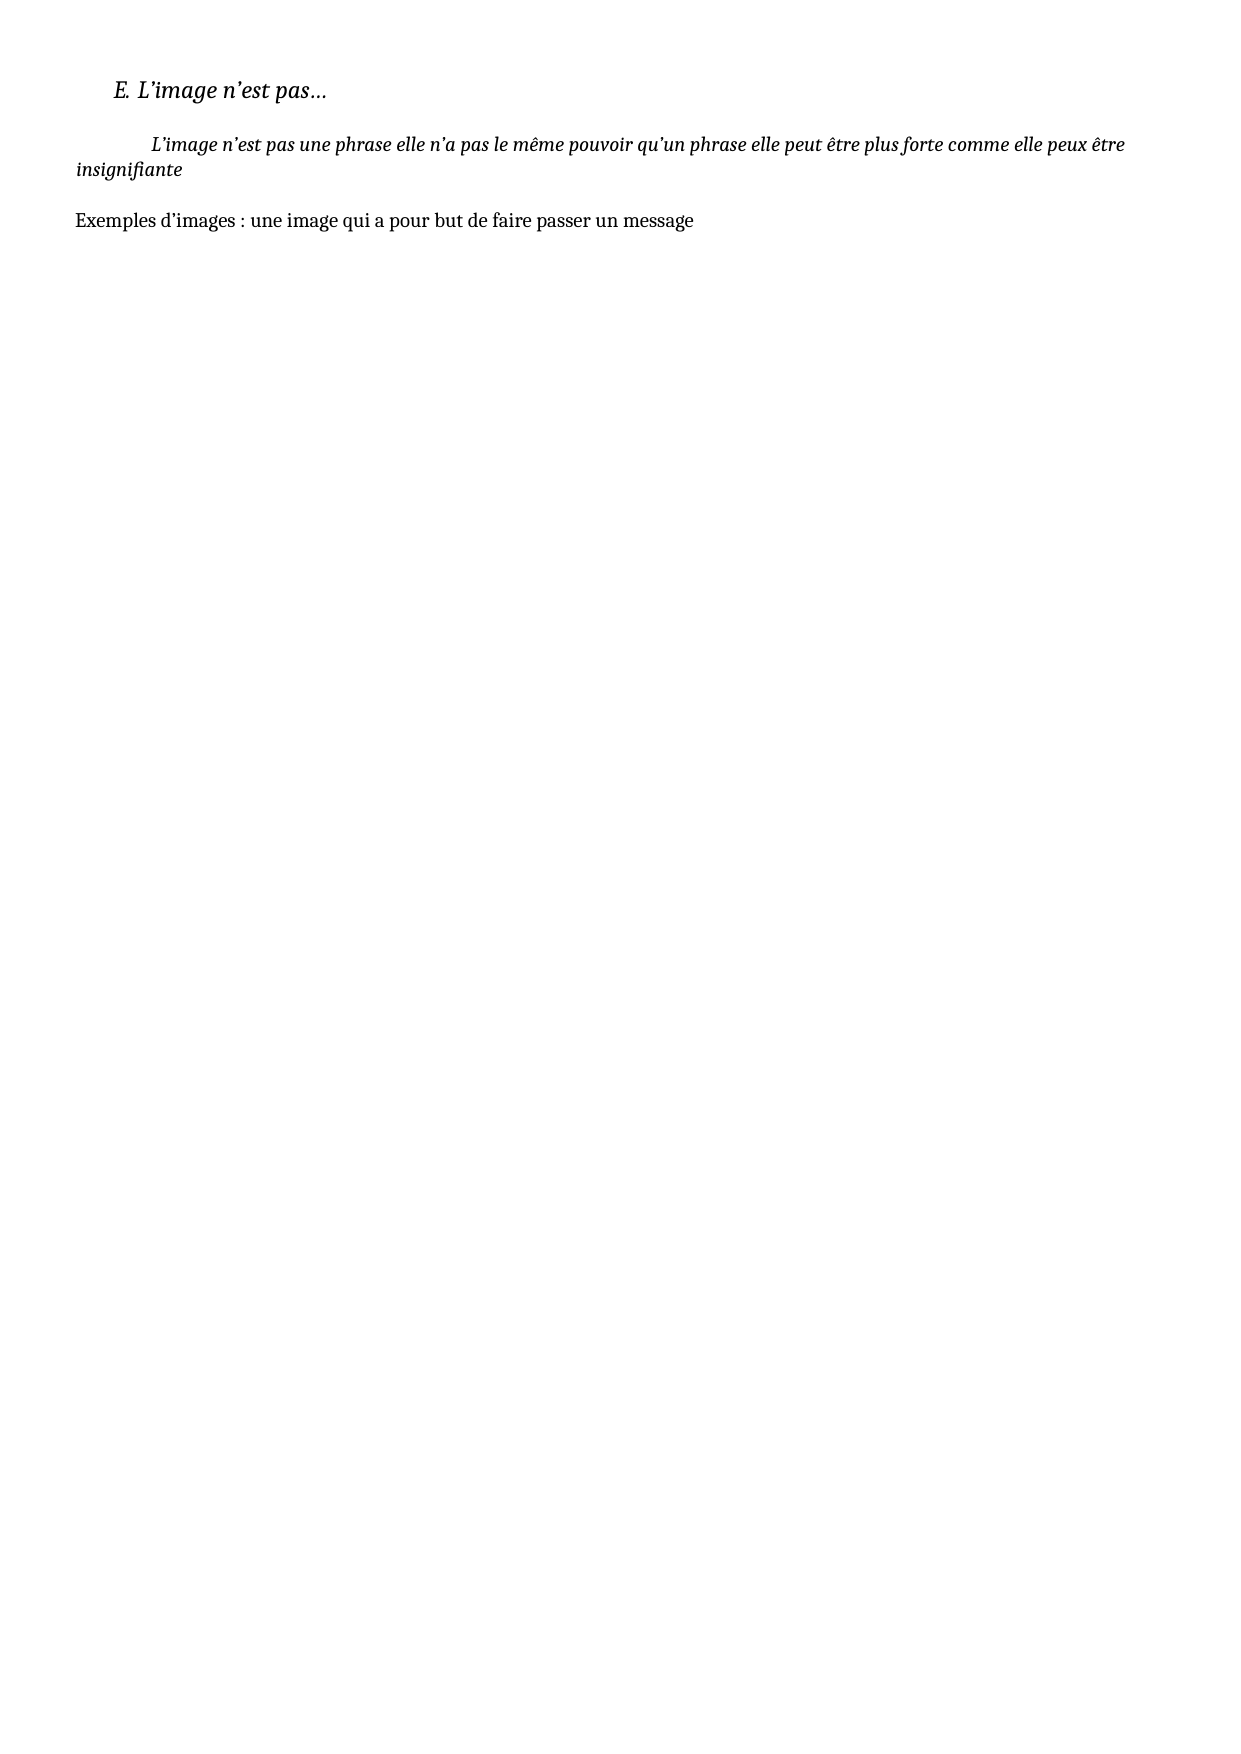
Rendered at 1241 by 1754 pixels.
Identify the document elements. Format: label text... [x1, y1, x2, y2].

text L’image n’est pas une phrase elle n’a pas le même pouvoir qu’un phrase elle peut être plus forte comme elle peux être insignifiante [76, 132, 1171, 182]
subtitle E. L’image n’est pas… [113, 75, 1171, 105]
text Exemples d’images : une image qui a pour but de faire passer un message [75, 209, 1171, 233]
